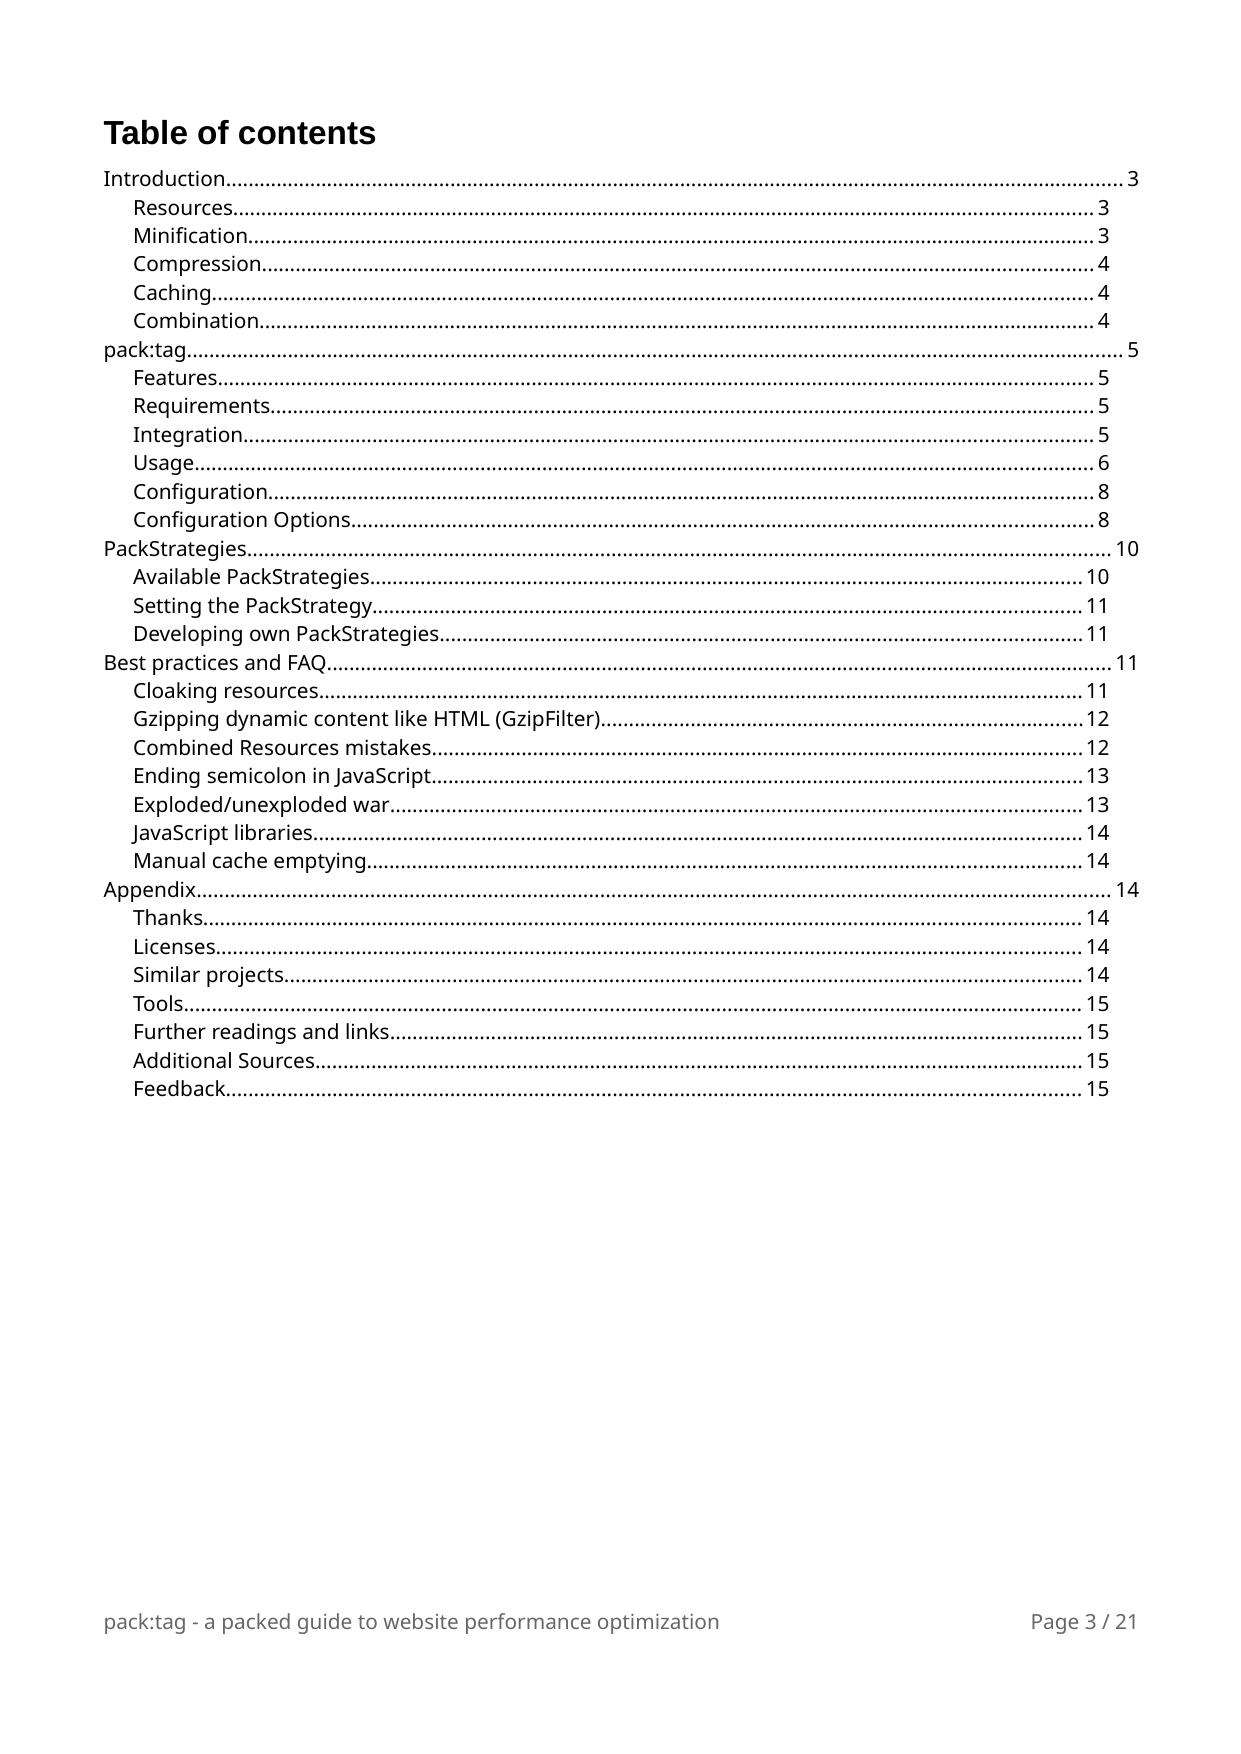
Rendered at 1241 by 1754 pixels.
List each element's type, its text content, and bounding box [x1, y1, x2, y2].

text Licenses 14 [133, 932, 1139, 960]
text Compression 4 [133, 249, 1139, 278]
text pack:tag 5 [103, 335, 1139, 363]
text Thanks 14 [133, 903, 1139, 932]
text PackStrategies 10 [103, 534, 1139, 562]
text Developing own PackStrategies 11 [133, 619, 1139, 648]
text Cloaking resources 11 [133, 676, 1139, 704]
text Additional Sources 15 [133, 1046, 1139, 1074]
text Ending semicolon in JavaScript 13 [133, 761, 1139, 790]
text Requirements 5 [133, 392, 1139, 420]
text Best practices and FAQ 11 [103, 648, 1139, 676]
text Similar projects 14 [133, 960, 1139, 989]
text Appendix 14 [103, 875, 1139, 903]
text Configuration Options 8 [133, 505, 1139, 534]
text Usage 6 [133, 448, 1139, 477]
text Caching 4 [133, 278, 1139, 306]
text Introduction 3 [103, 164, 1139, 193]
text Combined Resources mistakes 12 [133, 733, 1139, 761]
text Exploded/unexploded war 13 [133, 790, 1139, 818]
text Gzipping dynamic content like HTML (GzipFilter) 12 [133, 704, 1139, 733]
text Integration 5 [133, 420, 1139, 448]
text Resources 3 [133, 193, 1139, 221]
text Manual cache emptying 14 [133, 847, 1139, 875]
text Tools 15 [133, 989, 1139, 1017]
text Feedback 15 [133, 1074, 1139, 1103]
text Features 5 [133, 363, 1139, 392]
text Configuration 8 [133, 477, 1139, 505]
text Available PackStrategies 10 [133, 562, 1139, 591]
text JavaScript libraries 14 [133, 818, 1139, 847]
text Combination 4 [133, 306, 1139, 335]
text Minification 3 [133, 221, 1139, 249]
subtitle Table of contents [103, 113, 1139, 152]
text Further readings and links 15 [133, 1017, 1139, 1046]
text Setting the PackStrategy 11 [133, 591, 1139, 619]
